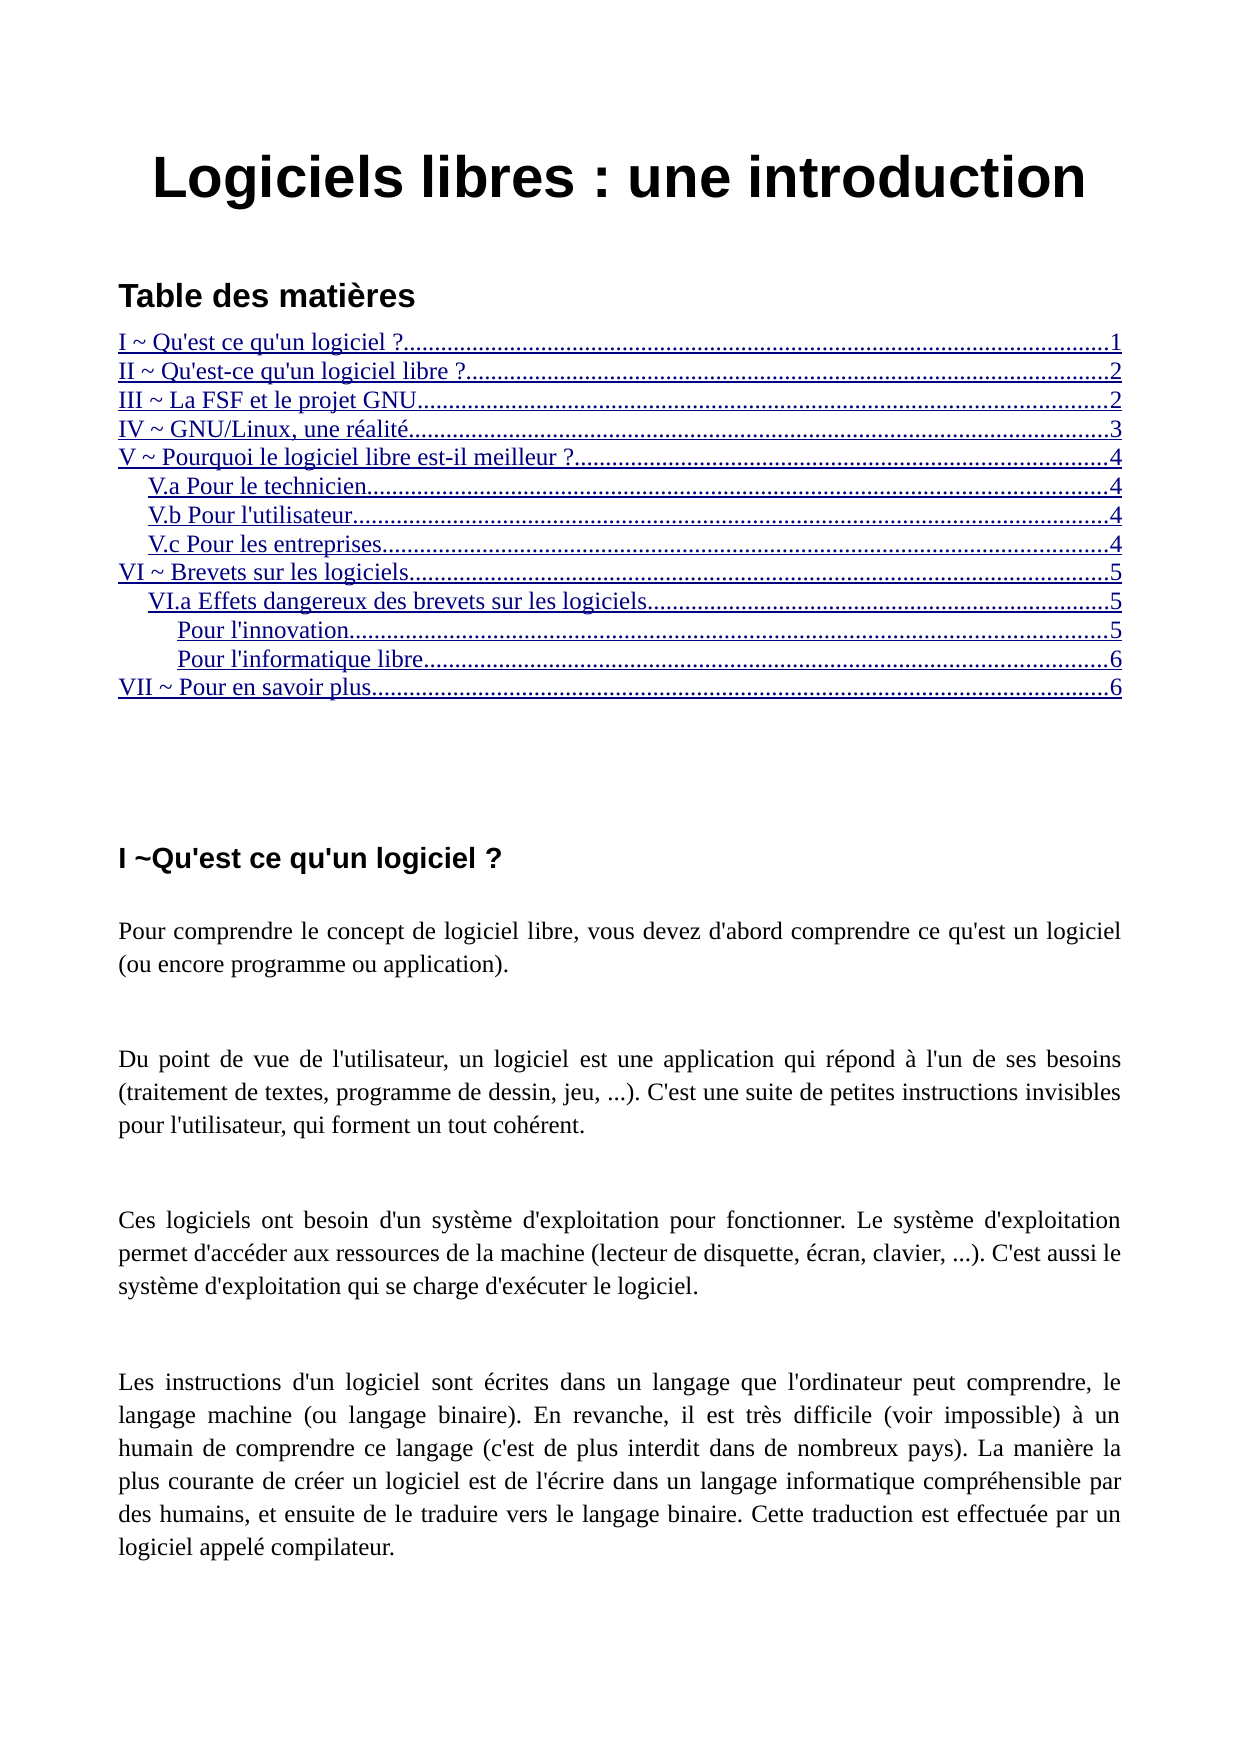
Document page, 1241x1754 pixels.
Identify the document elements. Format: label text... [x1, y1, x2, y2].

text I ~ Qu'est ce qu'un logiciel ? 1 [118, 327, 1122, 352]
text Pour comprendre le concept de logiciel libre, vous devez d'abord comprendre ce qu'est un logiciel (ou encore programme ou application). [118, 916, 1122, 978]
text VI.a Effets dangereux des brevets sur les logiciels 5 [148, 586, 1122, 611]
text VI ~ Brevets sur les logiciels 5 [118, 557, 1122, 582]
text Pour l'innovation 5 [177, 615, 1122, 640]
subtitle Table des matières [118, 276, 1122, 315]
text Les instructions d'un logiciel sont écrites dans un langage que l'ordinateur peut comprendre, le langage machine (ou langage binaire). En revanche, il est très difficile (voir impossible) à un humain de comprendre ce langage (c'est de plus interdit dans de nombreux pays). La manière la plus courante de créer un logiciel est de l'écrire dans un langage informatique compréhensible par des humains, et ensuite de le traduire vers le langage binaire. Cette traduction est effectuée par un logiciel appelé compilateur. [118, 1367, 1122, 1561]
text VII ~ Pour en savoir plus 6 [118, 672, 1122, 697]
text V.a Pour le technicien 4 [148, 471, 1122, 496]
text Du point de vue de l'utilisateur, un logiciel est une application qui répond à l'un de ses besoins (traitement de textes, programme de dessin, jeu, ...). C'est une suite de petites instructions invisibles pour l'utilisateur, qui forment un tout cohérent. [118, 1044, 1122, 1139]
text Logiciels libres : une introduction [118, 143, 1122, 210]
text Pour l'informatique libre 6 [177, 644, 1122, 669]
text III ~ La FSF et le projet GNU 2 [118, 385, 1122, 410]
subtitle Qu'est ce qu'un logiciel ? [118, 841, 1122, 875]
text Ces logiciels ont besoin d'un système d'exploitation pour fonctionner. Le système d'exploitation permet d'accéder aux ressources de la machine (lecteur de disquette, écran, clavier, ...). C'est aussi le système d'exploitation qui se charge d'exécuter le logiciel. [118, 1205, 1122, 1300]
text V.b Pour l'utilisateur 4 [148, 500, 1122, 525]
text IV ~ GNU/Linux, une réalité 3 [118, 414, 1122, 439]
text II ~ Qu'est-ce qu'un logiciel libre ? 2 [118, 356, 1122, 381]
text V.c Pour les entreprises 4 [148, 529, 1122, 554]
text V ~ Pourquoi le logiciel libre est-il meilleur ? 4 [118, 442, 1122, 467]
